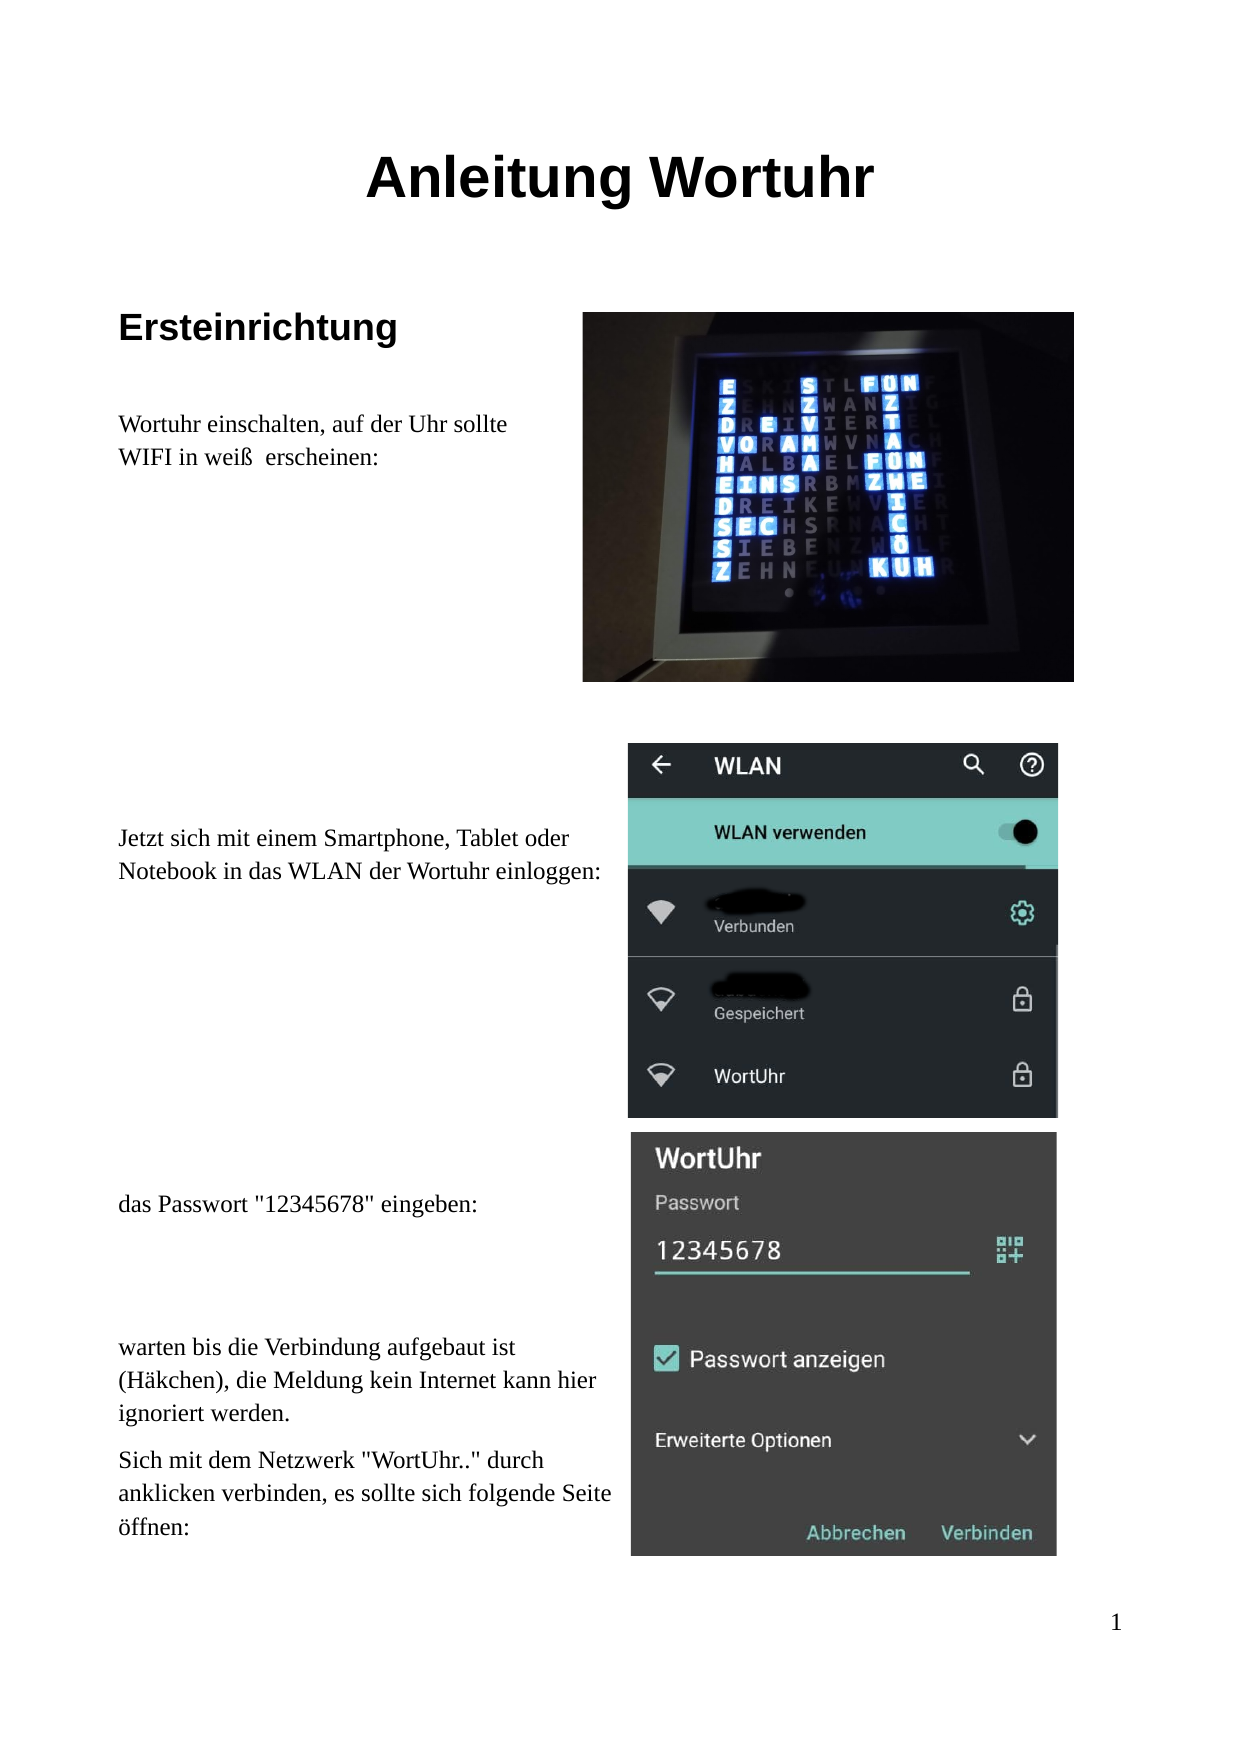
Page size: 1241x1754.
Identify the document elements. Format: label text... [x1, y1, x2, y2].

text Wortuhr einschalten, auf der Uhr sollte WIFI in weiß erscheinen: [118, 409, 582, 471]
subtitle Ersteinrichtung [118, 305, 1122, 349]
picture [630, 1132, 1057, 1556]
picture [582, 312, 1074, 682]
text Jetzt sich mit einem Smartphone, Tablet oder Notebook in das WLAN der Wortuhr einloggen: [118, 823, 627, 884]
text [1057, 1332, 1122, 1427]
text das Passwort "12345678" eingeben: [118, 1189, 630, 1218]
text [1074, 409, 1122, 471]
text Sich mit dem Netzwerk "WortUhr.." durch anklicken verbinden, es sollte sich folgende Seite öffnen: [118, 1446, 630, 1540]
title Anleitung Wortuhr [118, 143, 1122, 210]
text [1057, 1446, 1122, 1540]
text warten bis die Verbindung aufgebaut ist (Häkchen), die Meldung kein Internet kann hier ignoriert werden. [118, 1332, 630, 1427]
text [1057, 1189, 1122, 1218]
picture [627, 743, 1059, 1118]
text [1059, 823, 1122, 884]
